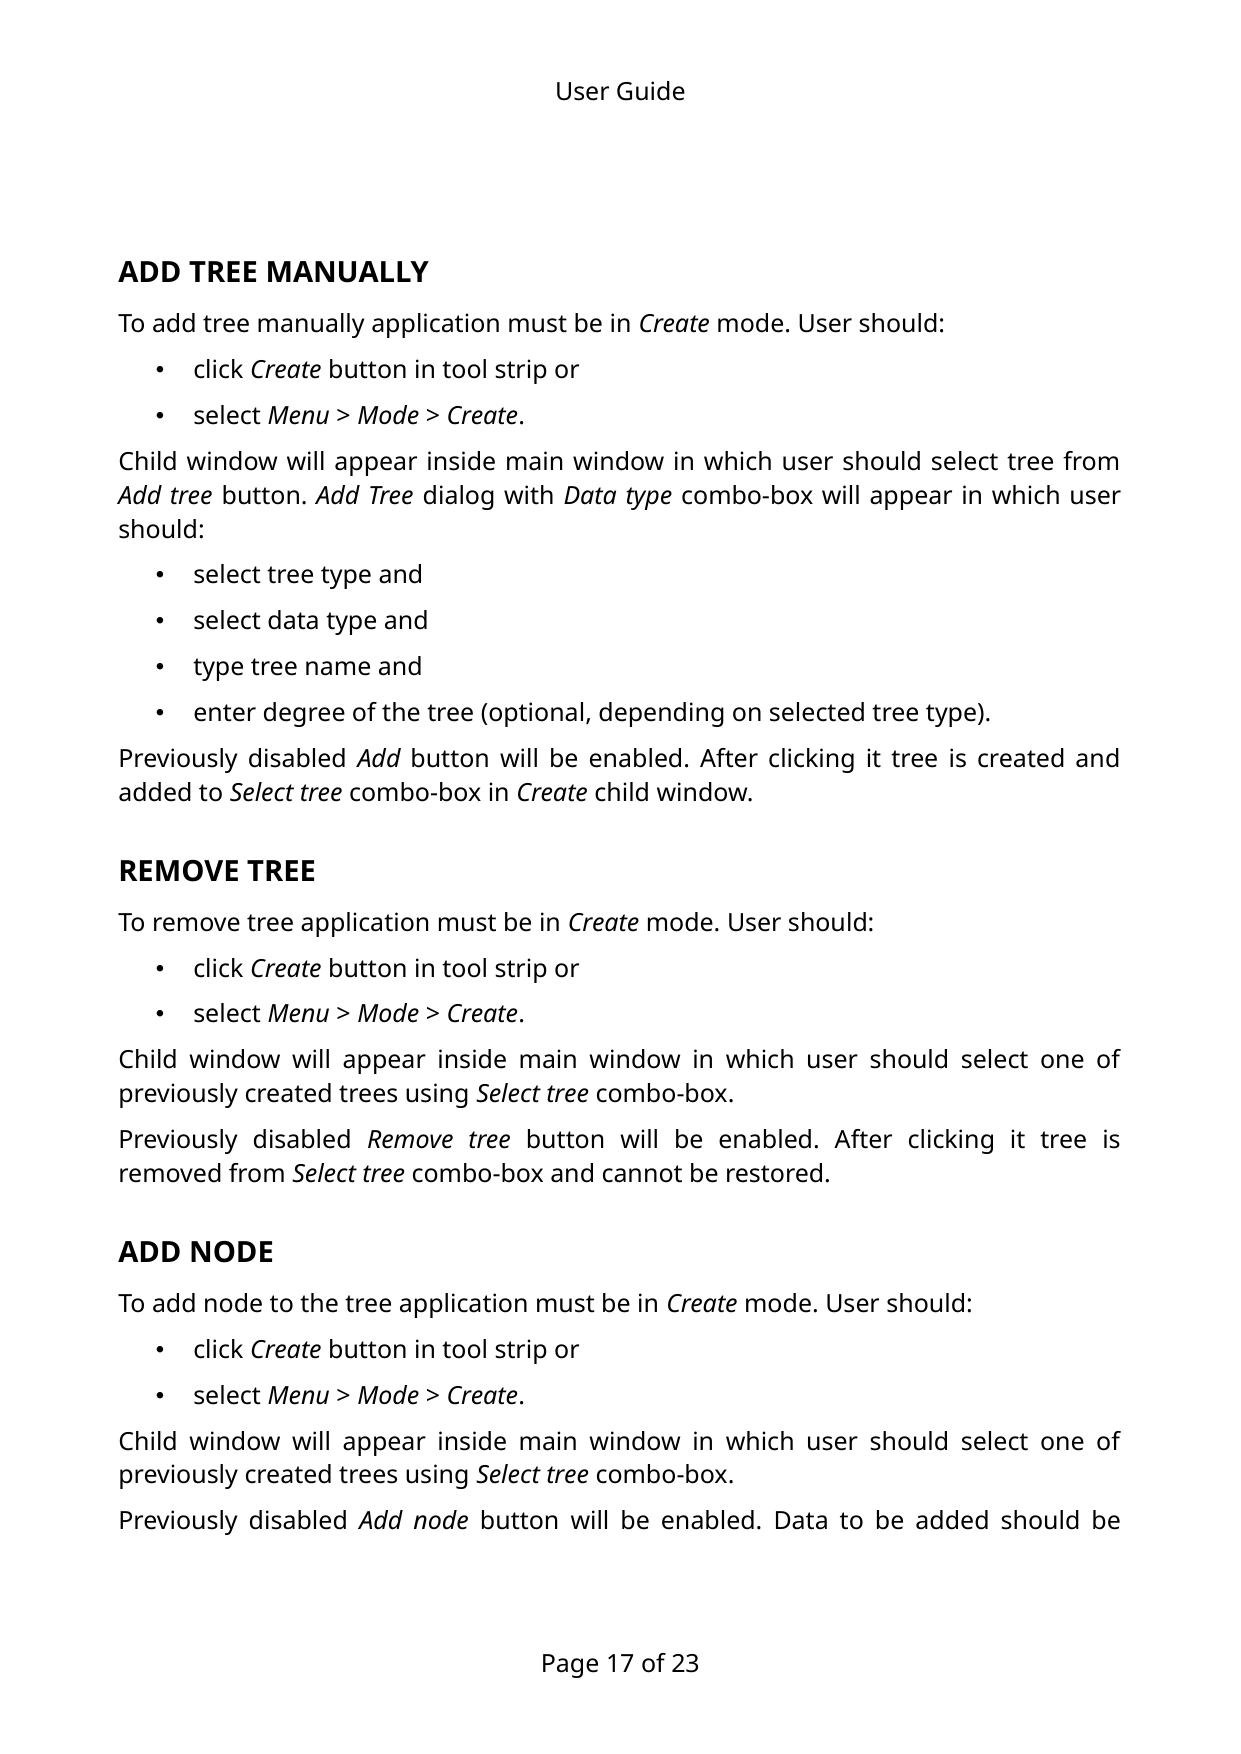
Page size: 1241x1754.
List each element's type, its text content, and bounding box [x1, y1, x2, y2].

text Previously disabled Add node button will be enabled. Data to be added should be [118, 1503, 1122, 1537]
text Previously disabled Add button will be enabled. After clicking it tree is created and added to Select tree combo-box in Create child window. [118, 741, 1122, 809]
subtitle Add node [118, 1231, 1122, 1271]
text Child window will appear inside main window in which user should select tree from Add tree button. Add Tree dialog with Data type combo-box will appear in which user should: [118, 443, 1122, 545]
list click Create button in tool strip or [156, 352, 1122, 386]
list click Create button in tool strip or [156, 950, 1122, 984]
text To remove tree application must be in Create mode. User should: [118, 904, 1122, 938]
list select tree type and [156, 557, 1122, 591]
text Child window will appear inside main window in which user should select one of previously created trees using Select tree combo-box. [118, 1423, 1122, 1491]
list select Menu > Mode > Create. [156, 996, 1122, 1030]
text To add node to the tree application must be in Create mode. User should: [118, 1286, 1122, 1320]
list type tree name and [156, 649, 1122, 683]
text Child window will appear inside main window in which user should select one of previously created trees using Select tree combo-box. [118, 1042, 1122, 1110]
list click Create button in tool strip or [156, 1331, 1122, 1366]
list select Menu > Mode > Create. [156, 1377, 1122, 1411]
list enter degree of the tree (optional, depending on selected tree type). [156, 695, 1122, 729]
list select data type and [156, 603, 1122, 637]
text Previously disabled Remove tree button will be enabled. After clicking it tree is removed from Select tree combo-box and cannot be restored. [118, 1122, 1122, 1190]
subtitle Add tree manually [118, 251, 1122, 291]
text To add tree manually application must be in Create mode. User should: [118, 306, 1122, 340]
list select Menu > Mode > Create. [156, 397, 1122, 431]
subtitle Remove tree [118, 850, 1122, 889]
